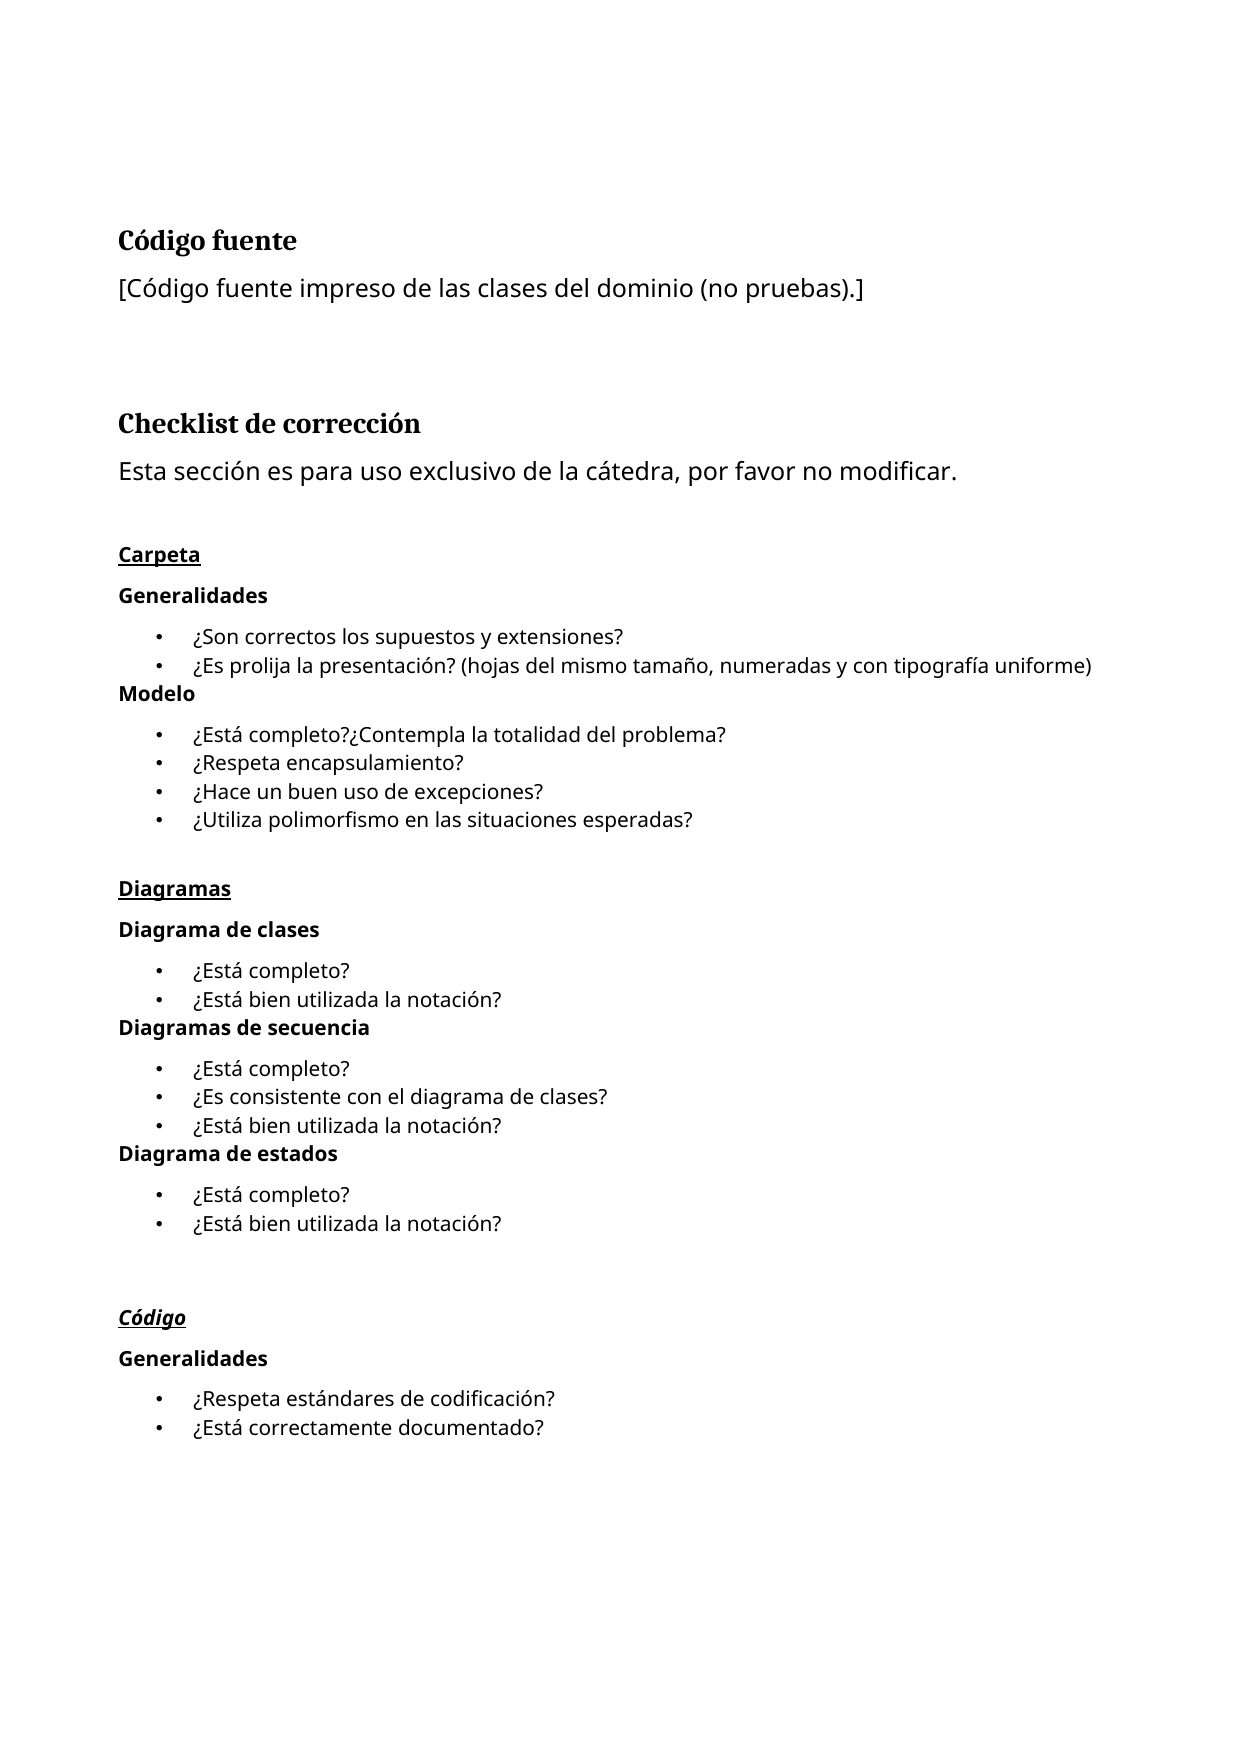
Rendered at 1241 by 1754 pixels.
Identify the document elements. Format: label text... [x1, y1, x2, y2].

text Código [118, 1303, 1122, 1331]
text Carpeta [118, 540, 1122, 569]
list ¿Respeta encapsulamiento? [118, 748, 1122, 777]
list ¿Está completo? [118, 1180, 1122, 1209]
list ¿Está correctamente documentado? [118, 1413, 1122, 1441]
list ¿Está bien utilizada la notación? [118, 1209, 1122, 1237]
list ¿Está bien utilizada la notación? [118, 1111, 1122, 1139]
text Código fuente [118, 224, 1122, 258]
text [Código fuente impreso de las clases del dominio (no pruebas).] [118, 270, 1122, 304]
text Modelo [118, 679, 1122, 708]
list ¿Está bien utilizada la notación? [118, 985, 1122, 1013]
list ¿Está completo? [118, 1054, 1122, 1082]
list ¿Respeta estándares de codificación? [118, 1384, 1122, 1413]
text Generalidades [118, 1344, 1122, 1372]
list ¿Son correctos los supuestos y extensiones? [118, 622, 1122, 651]
list ¿Utiliza polimorfismo en las situaciones esperadas? [118, 805, 1122, 834]
text Generalidades [118, 581, 1122, 610]
text Diagrama de clases [118, 915, 1122, 944]
text Diagramas de secuencia [118, 1013, 1122, 1042]
text Checklist de corrección [118, 407, 1122, 441]
list ¿Está completo? [118, 956, 1122, 985]
list ¿Es prolija la presentación? (hojas del mismo tamaño, numeradas y con tipografía uniforme) [118, 651, 1122, 679]
list ¿Hace un buen uso de excepciones? [118, 777, 1122, 805]
list ¿Es consistente con el diagrama de clases? [118, 1082, 1122, 1111]
text Diagramas [118, 874, 1122, 903]
text Diagrama de estados [118, 1139, 1122, 1168]
list ¿Está completo?¿Contempla la totalidad del problema? [118, 720, 1122, 748]
text Esta sección es para uso exclusivo de la cátedra, por favor no modificar. [118, 453, 1122, 487]
